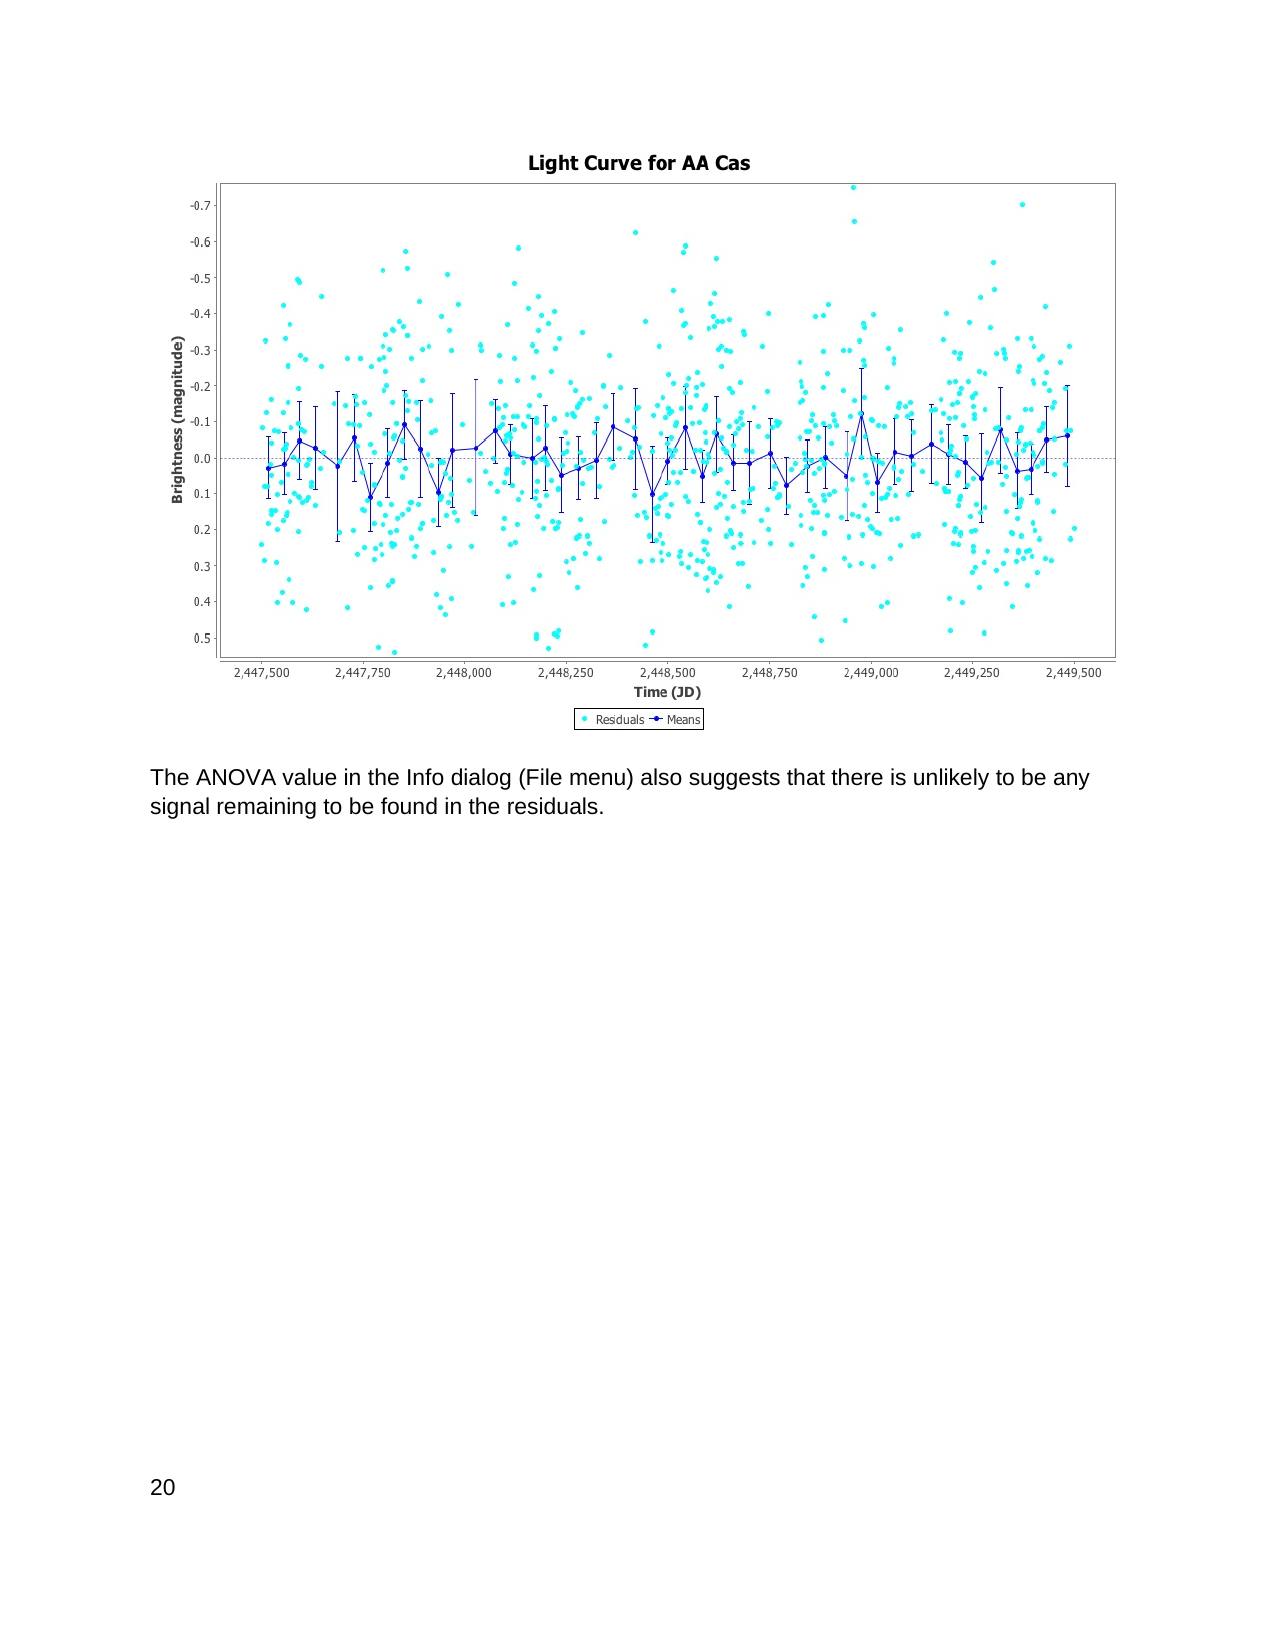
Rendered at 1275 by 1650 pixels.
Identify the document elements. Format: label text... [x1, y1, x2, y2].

text The ANOVA value in the Info dialog (File menu) also suggests that there is unlikely to be any signal remaining to be found in the residuals. [150, 764, 1125, 819]
picture [150, 150, 1125, 732]
